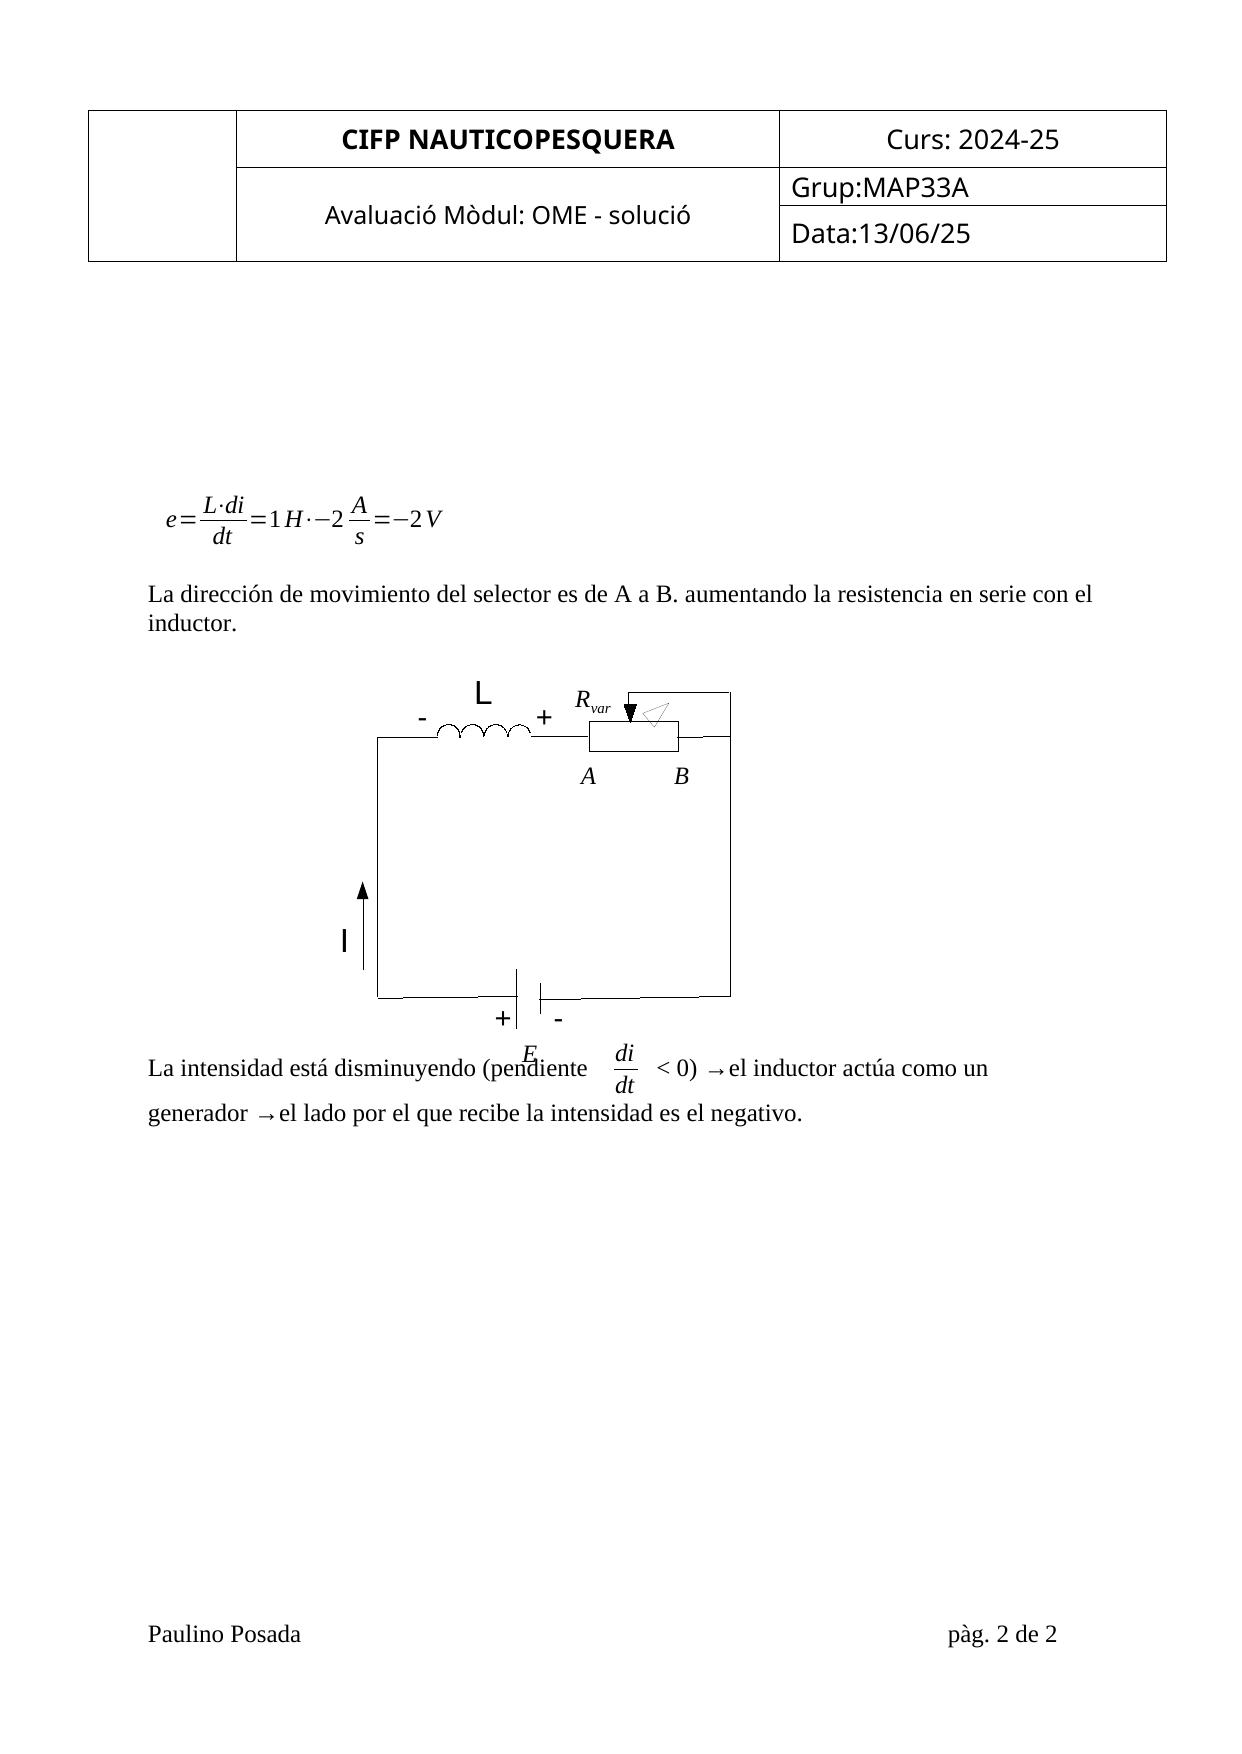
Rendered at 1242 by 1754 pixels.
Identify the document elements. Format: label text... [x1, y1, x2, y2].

text La intensidad está disminuyendo (pendiente < 0) →el inductor actúa como un generador →el lado por el que recibe la intensidad es el negativo. [148, 1039, 1094, 1127]
text La dirección de movimiento del selector es de A a B. aumentando la resistencia en serie con el inductor. [148, 579, 1094, 637]
